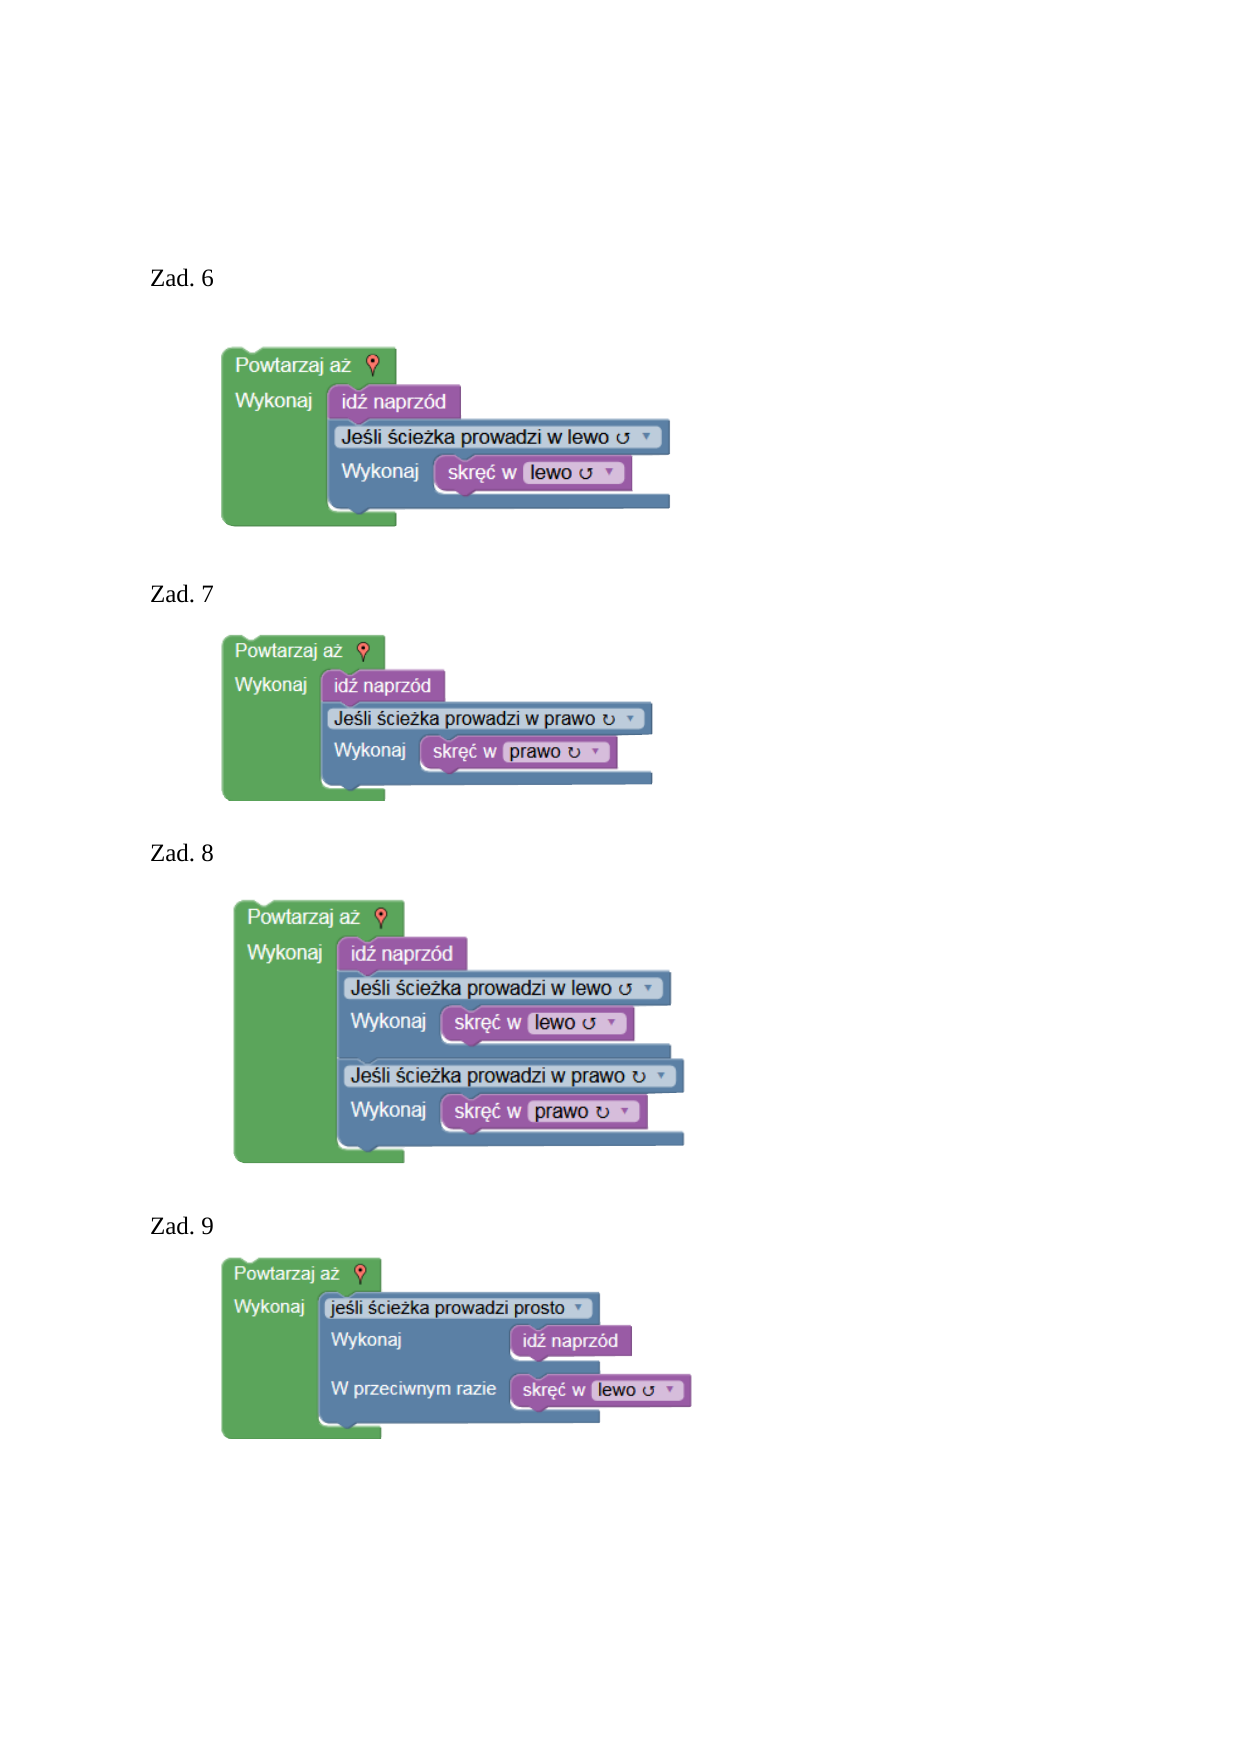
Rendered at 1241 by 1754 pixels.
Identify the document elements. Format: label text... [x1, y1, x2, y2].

text Zad. 6 [150, 263, 1090, 291]
text Zad. 7 [150, 579, 1090, 608]
text Zad. 8 [150, 838, 1090, 866]
text Zad. 9 [150, 1211, 1090, 1240]
